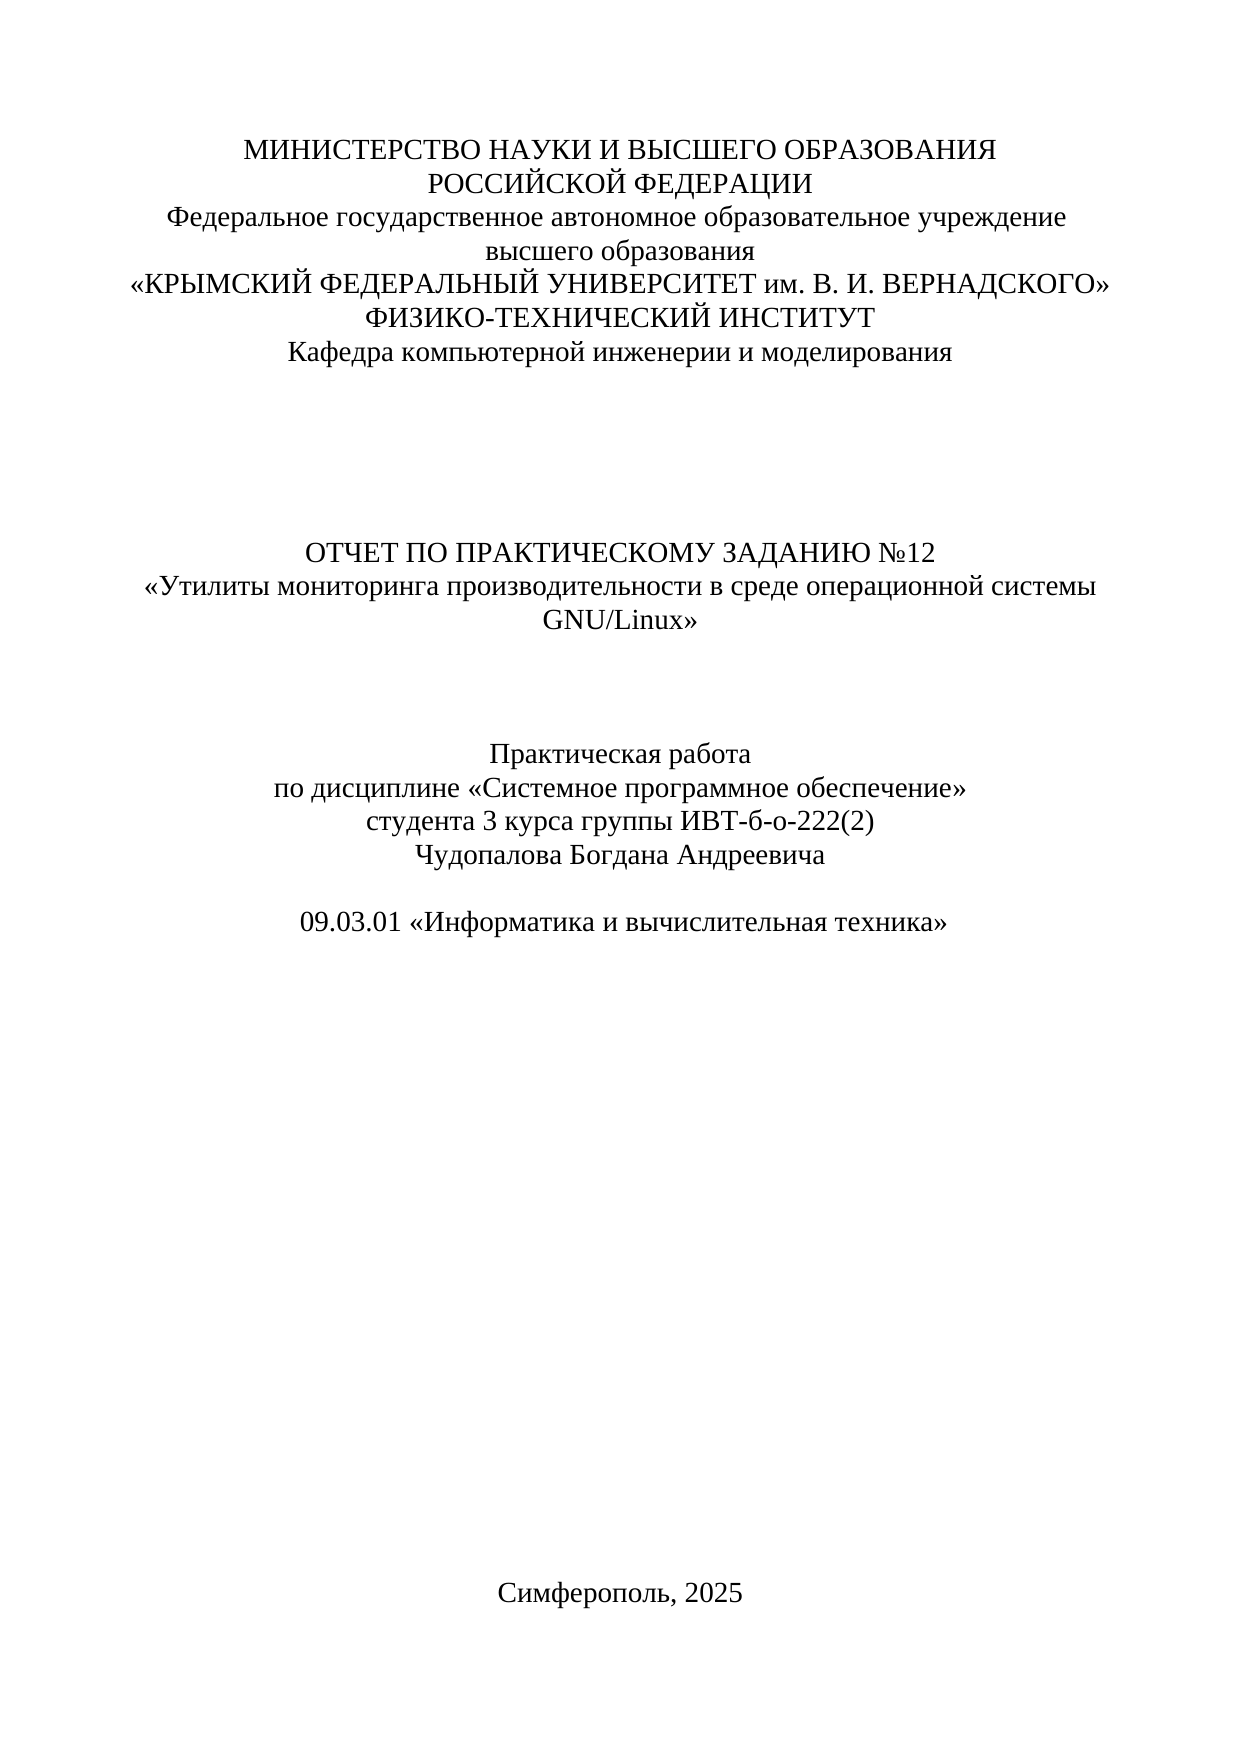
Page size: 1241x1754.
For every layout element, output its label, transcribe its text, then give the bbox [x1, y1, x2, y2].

text Кафедра компьютерной инженерии и моделирования [118, 334, 1122, 367]
text «Утилиты мониторинга производительности в среде операционной системы GNU/Linux» [118, 568, 1122, 636]
text ОТЧЕТ ПО ПРАКТИЧЕСКОМУ ЗАДАНИЮ №12 [118, 535, 1122, 568]
text 09.03.01 «Информатика и вычислительная техника» [118, 904, 1122, 937]
text «КРЫМСКИЙ ФЕДЕРАЛЬНЫЙ УНИВЕРСИТЕТ им. В. И. ВЕРНАДСКОГО» [118, 267, 1122, 300]
text ФИЗИКО-ТЕХНИЧЕСКИЙ ИНСТИТУТ [118, 300, 1122, 334]
text Чудопалова Богдана Андреевича [118, 837, 1122, 870]
text студента 3 курса группы ИВТ-б-о-222(2) [118, 803, 1122, 837]
text МИНИСТЕРСТВО НАУКИ И ВЫСШЕГО ОБРАЗОВАНИЯ РОССИЙСКОЙ ФЕДЕРАЦИИ [118, 132, 1122, 199]
text Федеральное государственное автономное образовательное учреждение высшего образования [118, 199, 1122, 267]
text Практическая работа [118, 736, 1122, 770]
text Симферополь, 2025 [118, 1575, 1122, 1608]
text по дисциплине «Системное программное обеспечение» [118, 770, 1122, 803]
